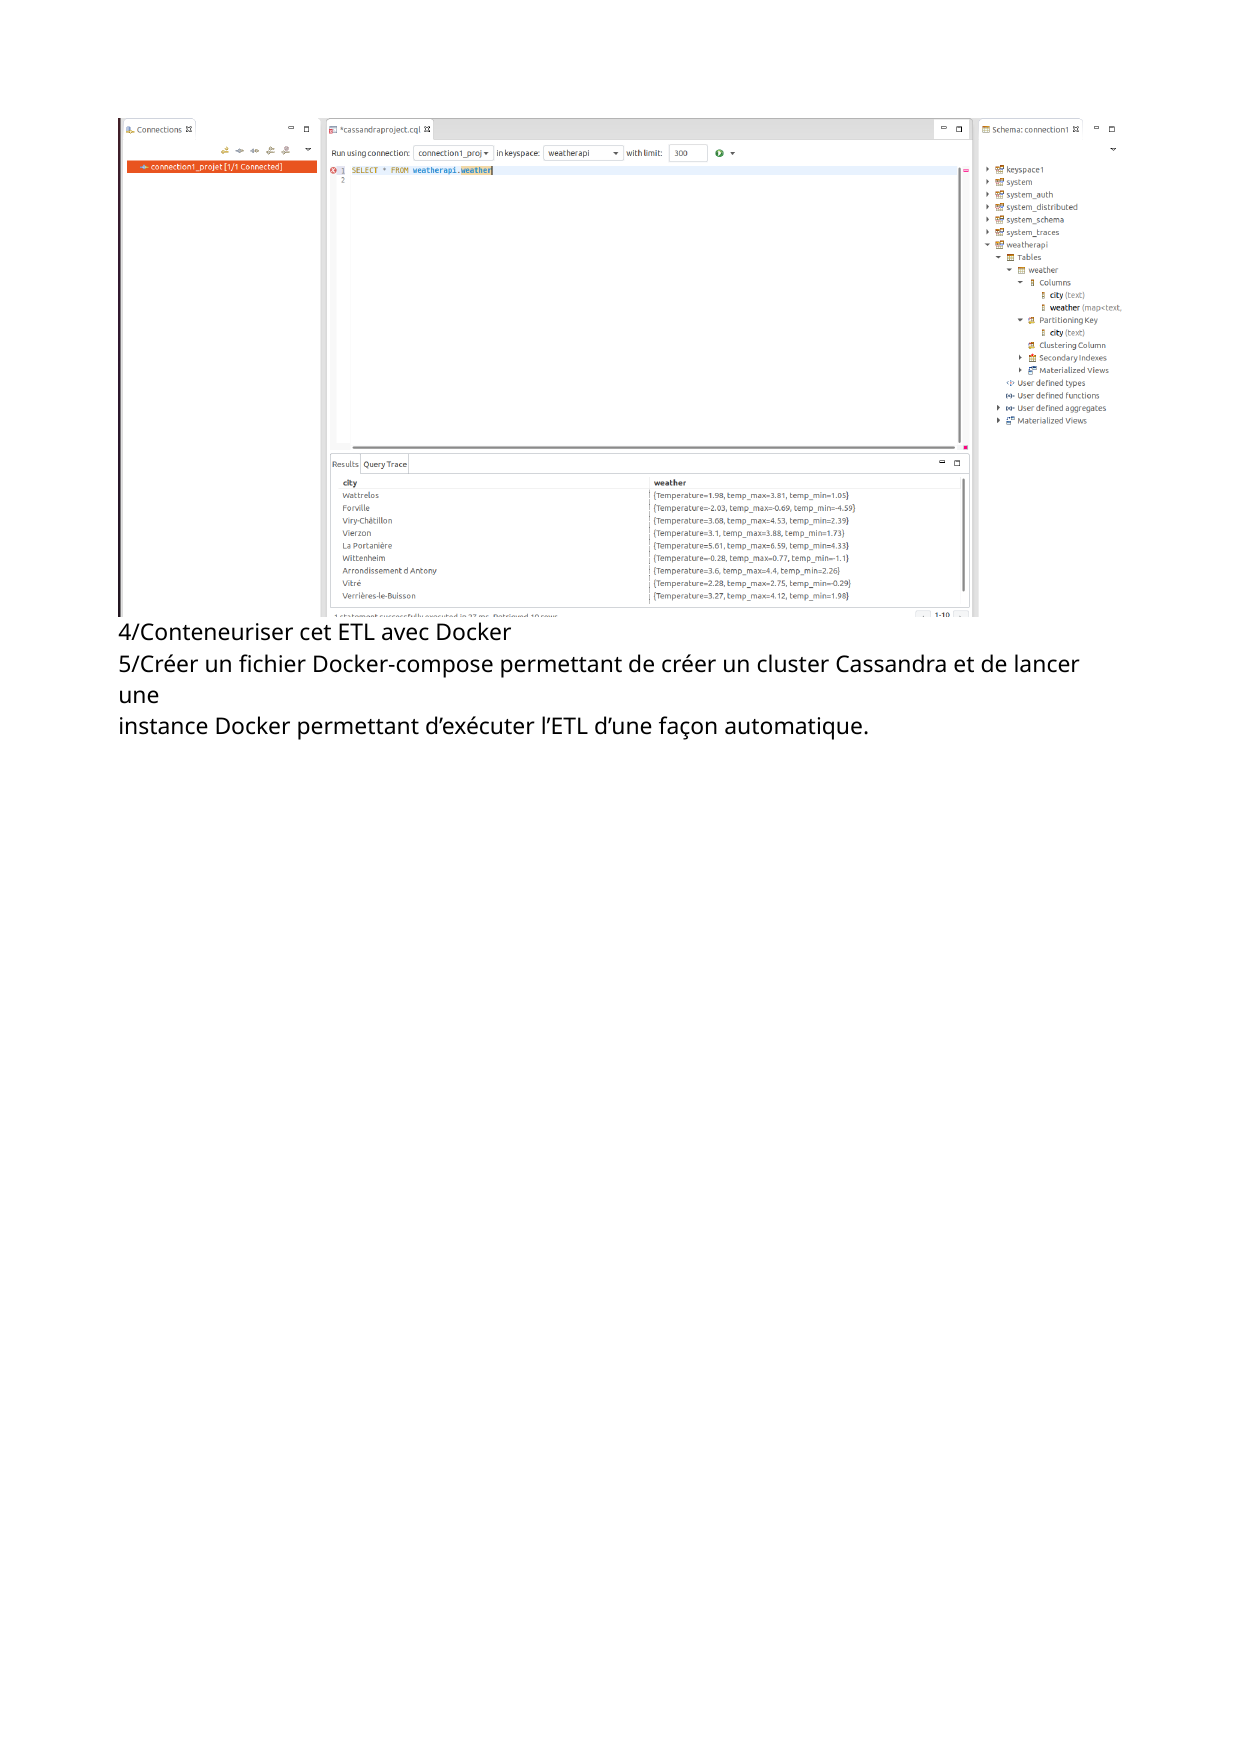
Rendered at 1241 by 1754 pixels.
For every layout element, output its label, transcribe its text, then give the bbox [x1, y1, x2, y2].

text 5/Créer un fichier Docker-compose permettant de créer un cluster Cassandra et de lancer une [118, 647, 1122, 710]
text 4/Conteneuriser cet ETL avec Docker [118, 617, 1122, 647]
picture [118, 118, 1123, 617]
text instance Docker permettant d’exécuter l’ETL d’une façon automatique. [118, 710, 1122, 741]
